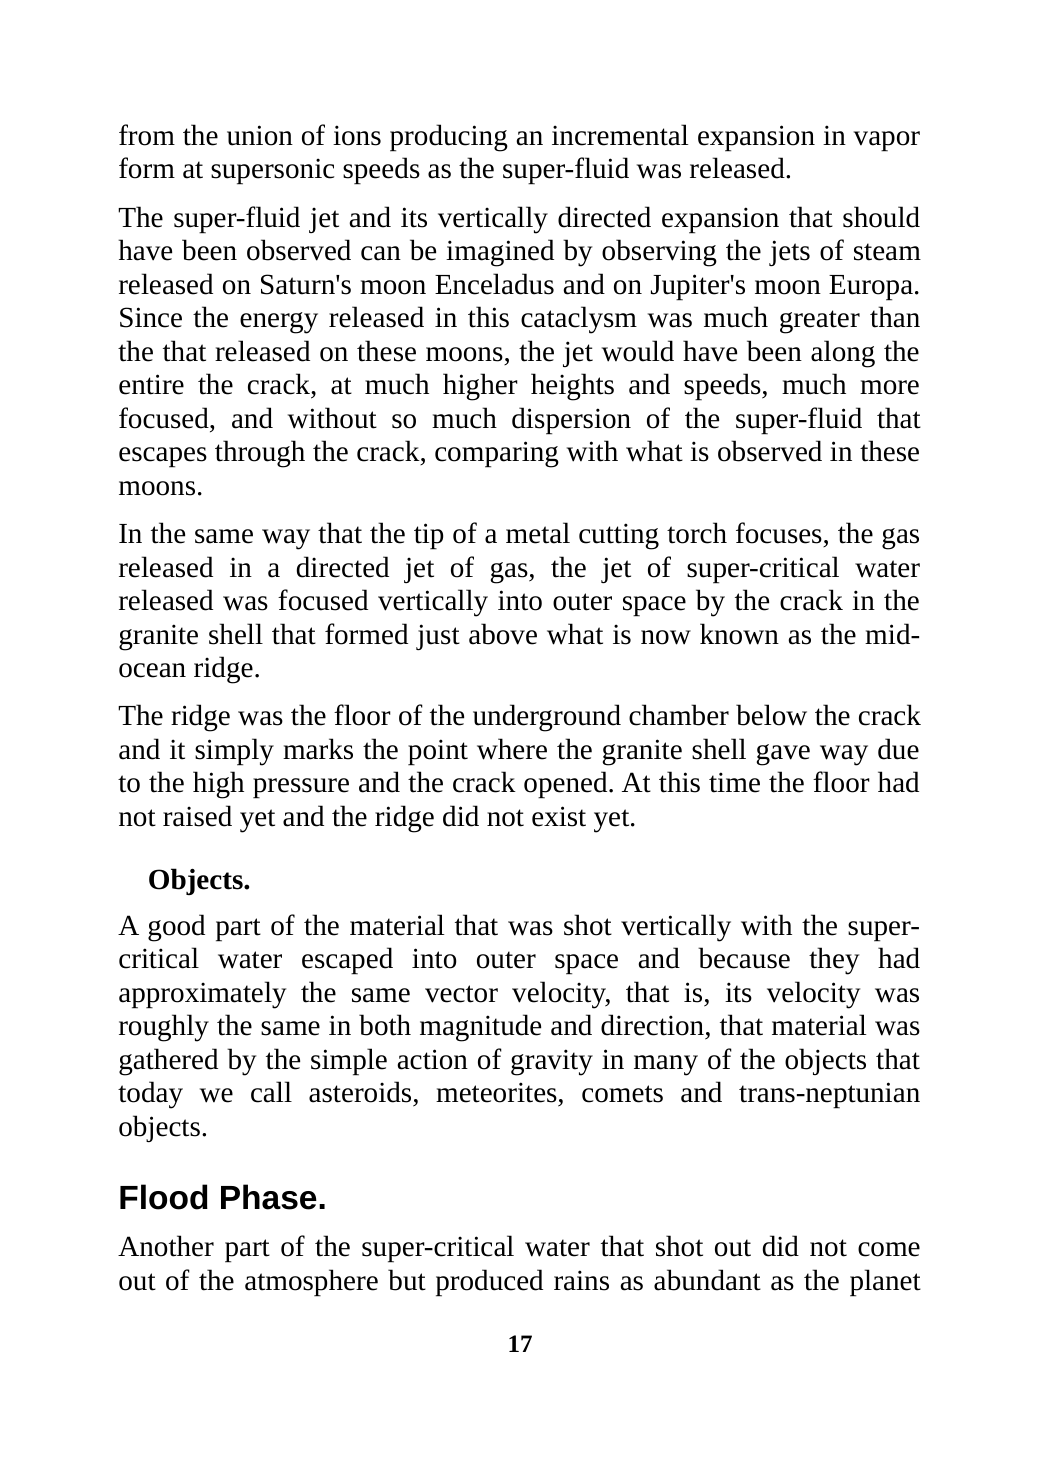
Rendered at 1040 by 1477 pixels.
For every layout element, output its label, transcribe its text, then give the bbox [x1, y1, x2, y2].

text In the same way that the tip of a metal cutting torch focuses, the gas released in a directed jet of gas, the jet of super-critical water released was focused vertically into outer space by the crack in the granite shell that formed just above what is now known as the mid-ocean ridge. [118, 516, 921, 684]
text The super-fluid jet and its vertically directed expansion that should have been observed can be imagined by observing the jets of steam released on Saturn's moon Enceladus and on Jupiter's moon Europa. Since the energy released in this cataclysm was much greater than the that released on these moons, the jet would have been along the entire the crack, at much higher heights and speeds, much more focused, and without so much dispersion of the super-fluid that escapes through the crack, comparing with what is observed in these moons. [118, 200, 921, 502]
text The ridge was the floor of the underground chamber below the crack and it simply marks the point where the granite shell gave way due to the high pressure and the crack opened. At this time the floor had not raised yet and the ridge did not exist yet. [118, 698, 921, 833]
subtitle Objects. [148, 862, 921, 895]
text Another part of the super-critical water that shot out did not come out of the atmosphere but produced rains as abundant as the planet [118, 1229, 921, 1296]
subtitle Flood Phase. [118, 1178, 921, 1217]
text A good part of the material that was shot vertically with the super-critical water escaped into outer space and because they had approximately the same vector velocity, that is, its velocity was roughly the same in both magnitude and direction, that material was gathered by the simple action of gravity in many of the objects that today we call asteroids, meteorites, comets and trans-neptunian objects. [118, 908, 921, 1143]
text from the union of ions producing an incremental expansion in vapor form at supersonic speeds as the super-fluid was released. [118, 118, 921, 185]
